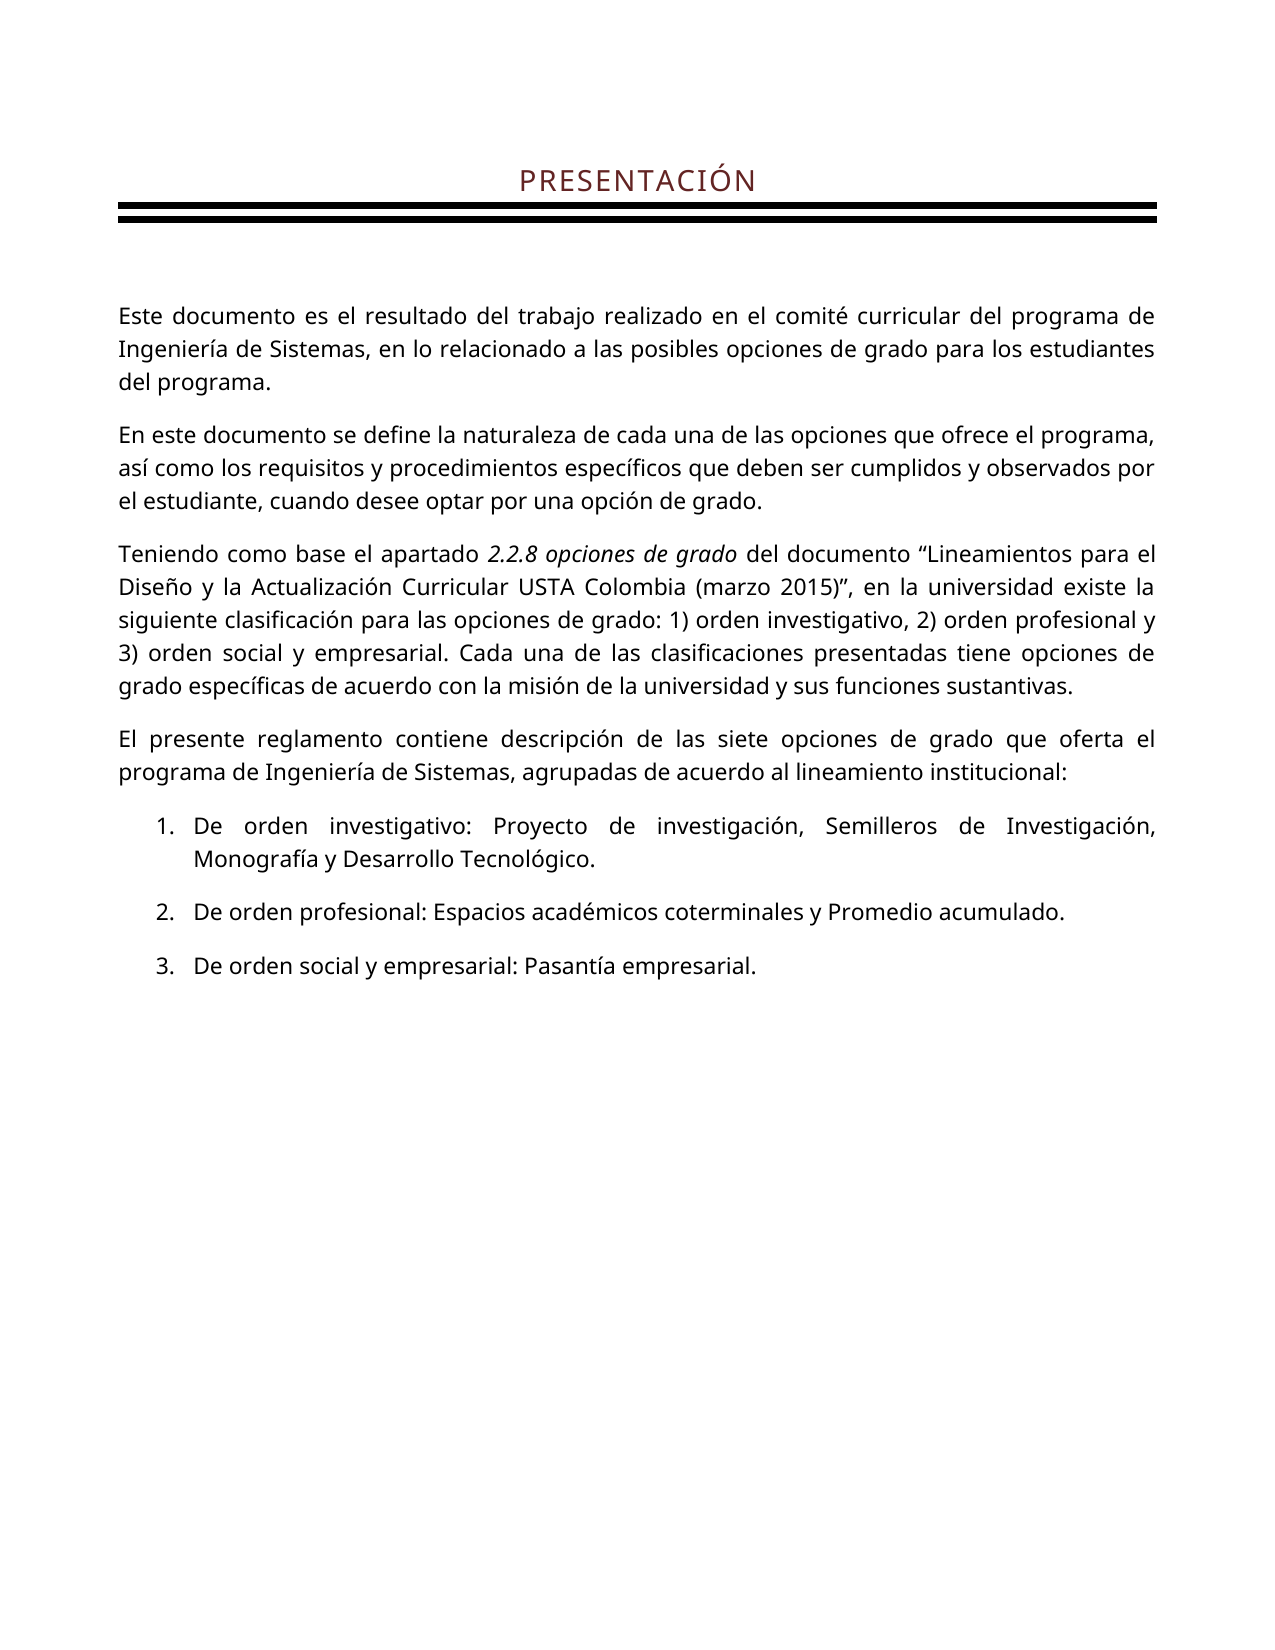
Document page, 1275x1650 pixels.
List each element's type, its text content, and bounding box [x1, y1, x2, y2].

list De orden social y empresarial: Pasantía empresarial. [156, 950, 1157, 981]
list De orden investigativo: Proyecto de investigación, Semilleros de Investigación, Monografía y Desarrollo Tecnológico. [156, 810, 1157, 874]
text El presente reglamento contiene descripción de las siete opciones de grado que oferta el programa de Ingeniería de Sistemas, agrupadas de acuerdo al lineamiento institucional: [118, 723, 1157, 787]
subtitle [118, 209, 1157, 216]
text En este documento se define la naturaleza de cada una de las opciones que ofrece el programa, así como los requisitos y procedimientos específicos que deben ser cumplidos y observados por el estudiante, cuando desee optar por una opción de grado. [118, 419, 1157, 516]
subtitle PRESENTACIÓN [118, 160, 1157, 202]
list De orden profesional: Espacios académicos coterminales y Promedio acumulado. [156, 896, 1157, 927]
text Este documento es el resultado del trabajo realizado en el comité curricular del programa de Ingeniería de Sistemas, en lo relacionado a las posibles opciones de grado para los estudiantes del programa. [118, 300, 1157, 397]
text Teniendo como base el apartado 2.2.8 opciones de grado del documento “Lineamientos para el Diseño y la Actualización Curricular USTA Colombia (marzo 2015)”, en la universidad existe la siguiente clasificación para las opciones de grado: 1) orden investigativo, 2) orden profesional y 3) orden social y empresarial. Cada una de las clasificaciones presentadas tiene opciones de grado específicas de acuerdo con la misión de la universidad y sus funciones sustantivas. [118, 538, 1157, 701]
